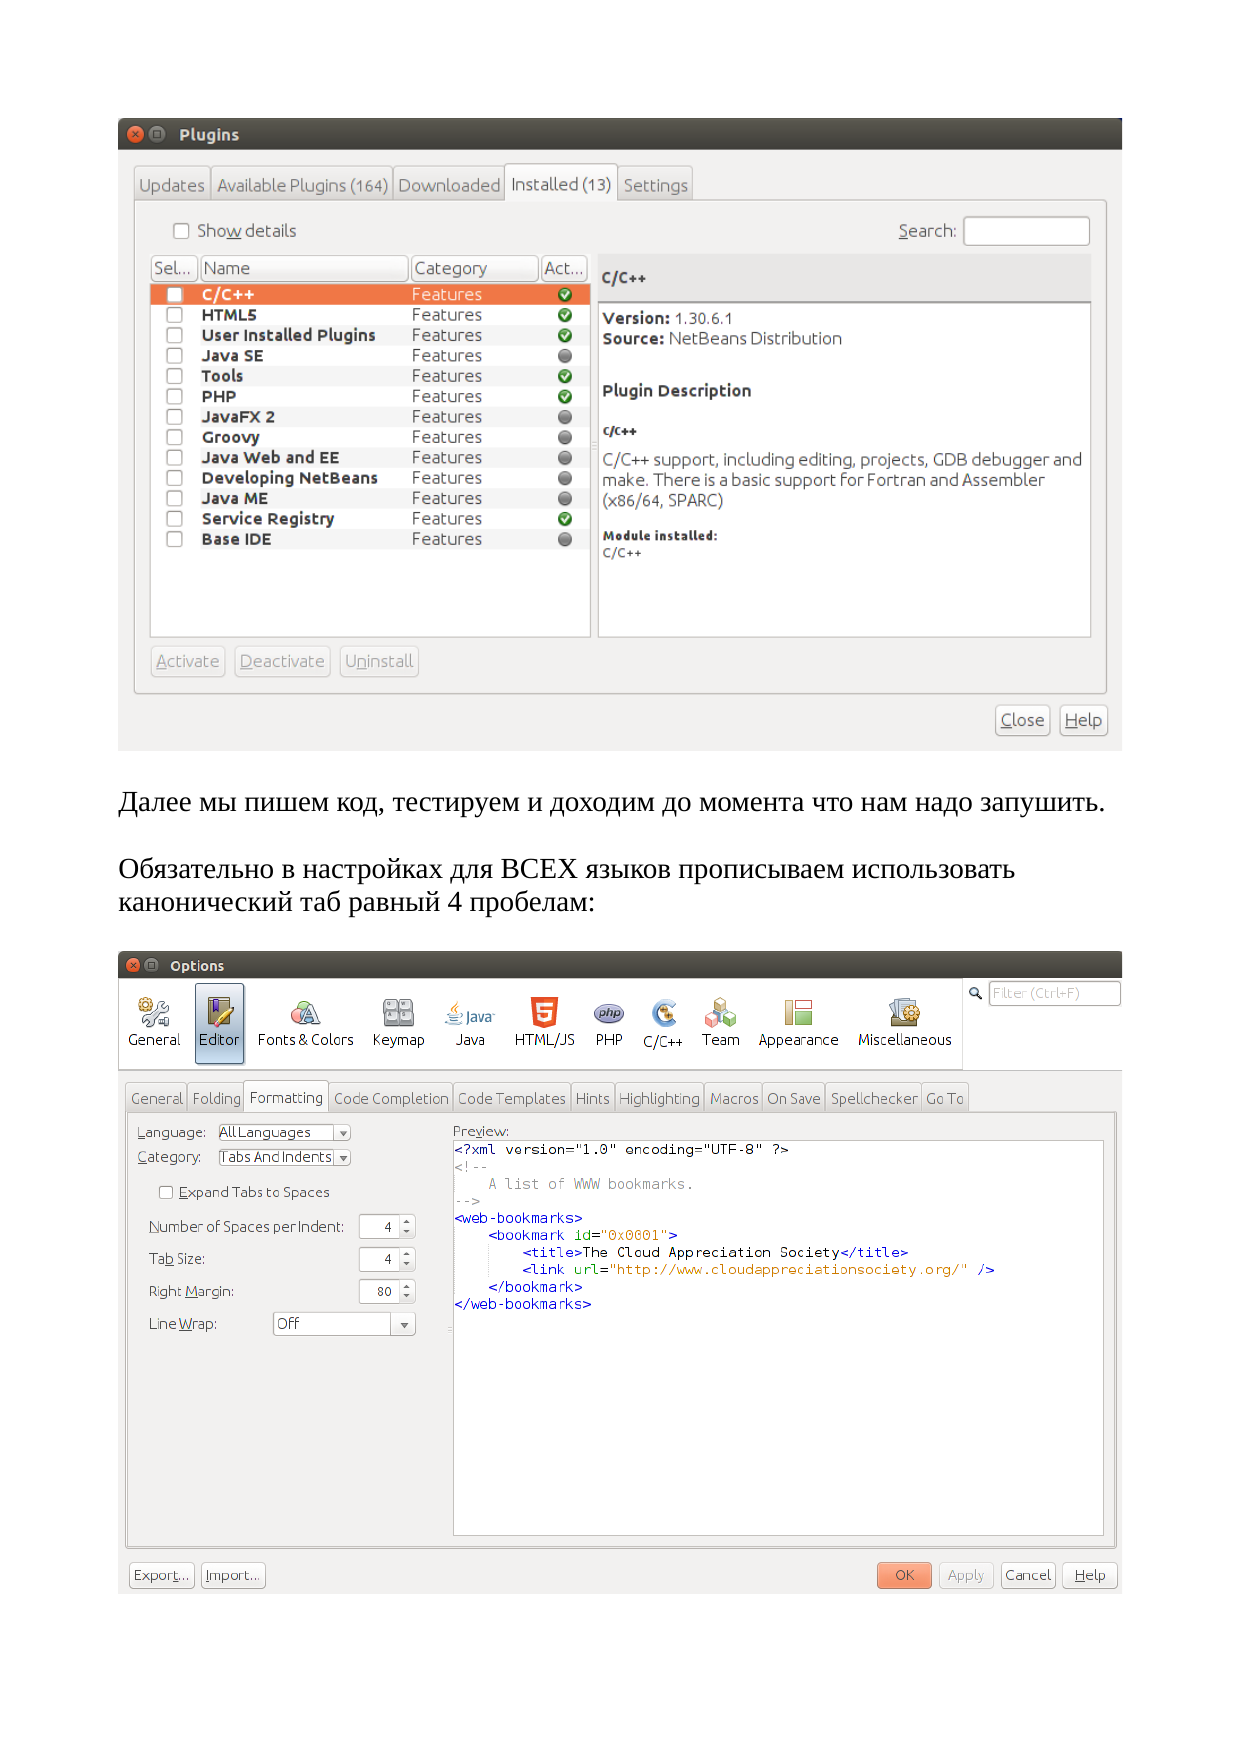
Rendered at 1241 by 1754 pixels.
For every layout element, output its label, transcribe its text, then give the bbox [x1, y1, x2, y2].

text Обязательно в настройках для ВСЕХ языков прописываем использовать канонический таб равный 4 пробелам: [118, 851, 1122, 918]
picture [118, 118, 1123, 751]
text Далее мы пишем код, тестируем и доходим до момента что нам надо запушить. [118, 784, 1122, 817]
picture [118, 951, 1123, 1594]
